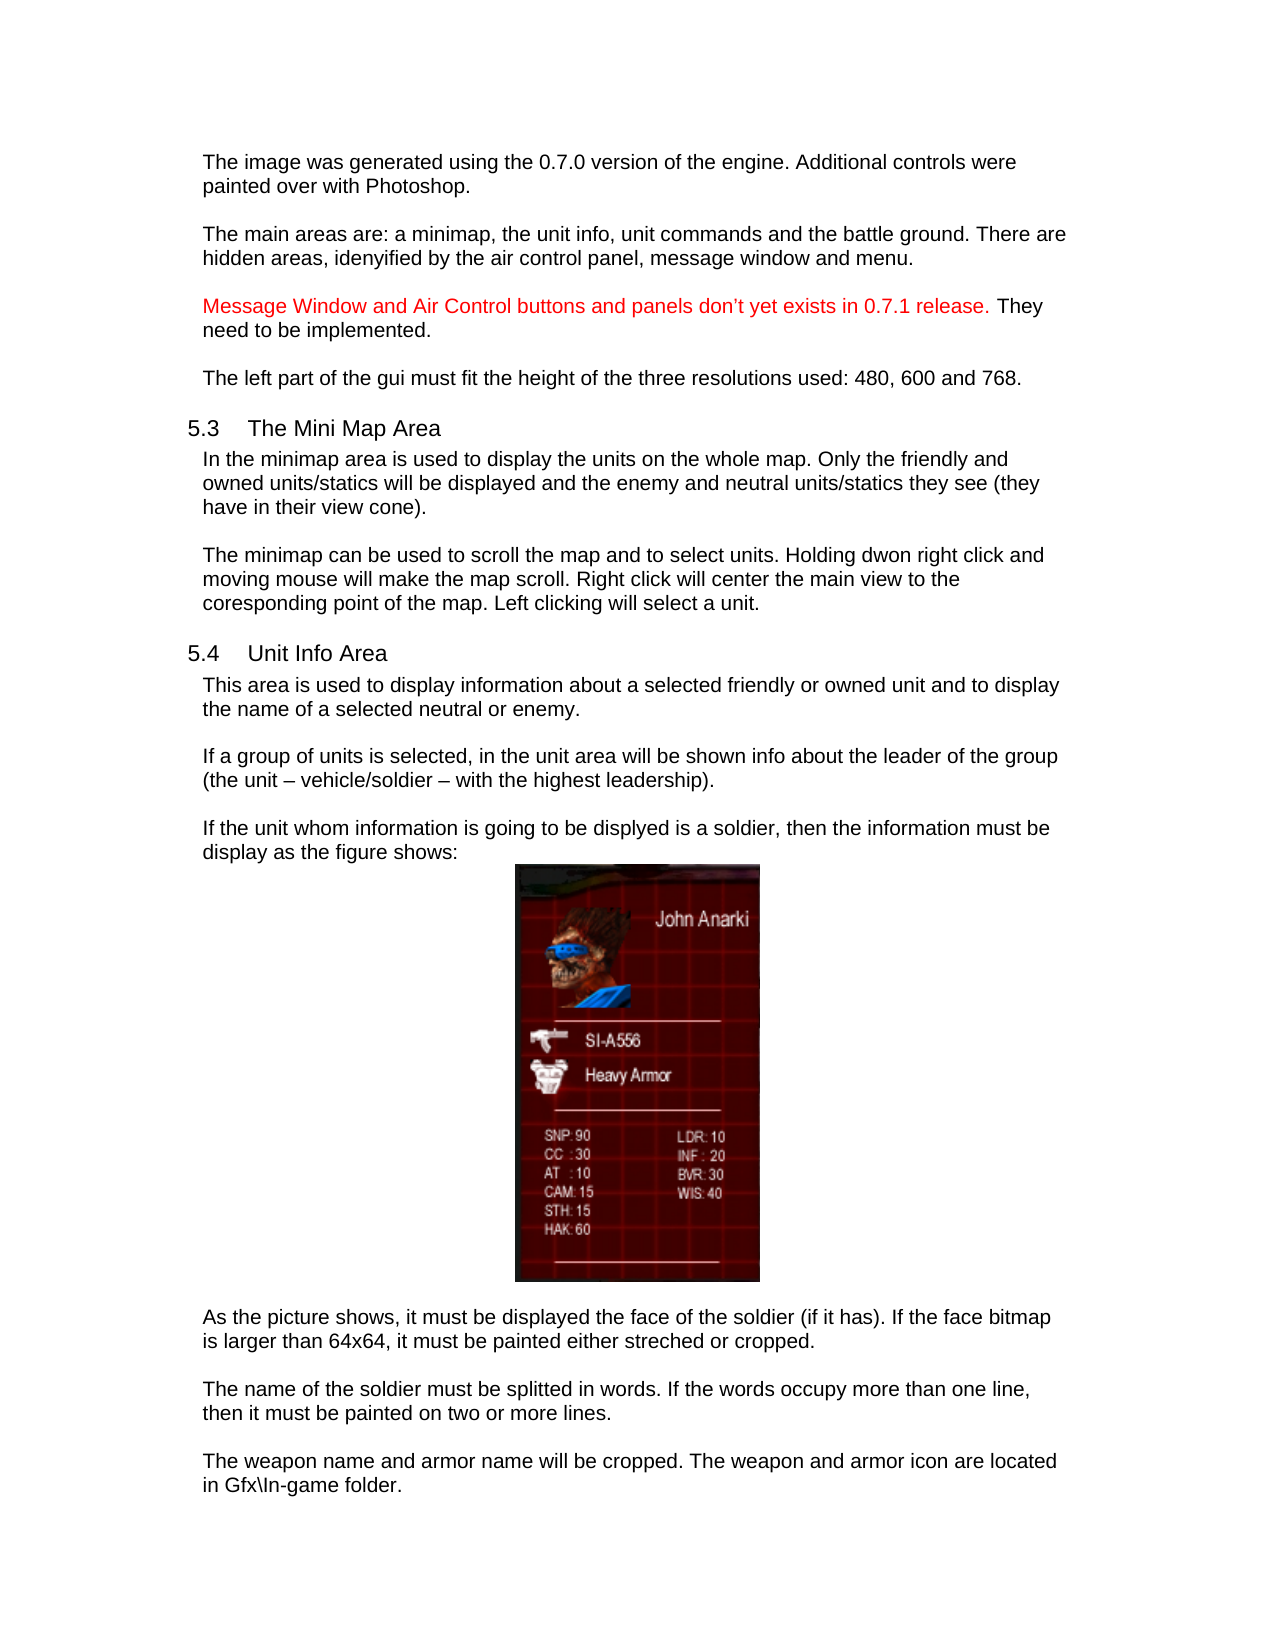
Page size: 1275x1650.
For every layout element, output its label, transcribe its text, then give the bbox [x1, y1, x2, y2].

subtitle Unit Info Area [187, 640, 1087, 666]
text If the unit whom information is going to be displyed is a soldier, then the information must be display as the figure shows: [202, 816, 1072, 864]
text As the picture shows, it must be displayed the face of the soldier (if it has). If the face bitmap is larger than 64x64, it must be painted either streched or cropped. [202, 1305, 1072, 1353]
text This area is used to display information about a selected friendly or owned unit and to display the name of a selected neutral or enemy. [202, 672, 1072, 720]
text The minimap can be used to scroll the map and to select units. Holding dwon right click and moving mouse will make the map scroll. Right click will center the main view to the coresponding point of the map. Left clicking will select a unit. [202, 543, 1072, 615]
text If a group of units is selected, in the unit area will be shown info about the leader of the group (the unit – vehicle/soldier – with the highest leadership). [202, 744, 1072, 792]
text The weapon name and armor name will be cropped. The weapon and armor icon are located in Gfx\In-game folder. [202, 1449, 1072, 1497]
text The left part of the gui must fit the height of the three resolutions used: 480, 600 and 768. [202, 366, 1072, 389]
text In the minimap area is used to display the units on the whole map. Only the friendly and owned units/statics will be displayed and the enemy and neutral units/statics they see (they have in their view cone). [202, 447, 1072, 519]
subtitle The Mini Map Area [187, 414, 1087, 441]
text The image was generated using the 0.7.0 version of the engine. Additional controls were painted over with Photoshop. [202, 150, 1072, 198]
text The name of the soldier must be splitted in words. If the words occupy more than one line, then it must be painted on two or more lines. [202, 1377, 1072, 1425]
text The main areas are: a minimap, the unit info, unit commands and the battle ground. There are hidden areas, idenyified by the air control panel, message window and menu. [202, 222, 1072, 270]
picture [515, 864, 760, 1282]
text Message Window and Air Control buttons and panels don’t yet exists in 0.7.1 release. They need to be implemented. [202, 294, 1072, 342]
